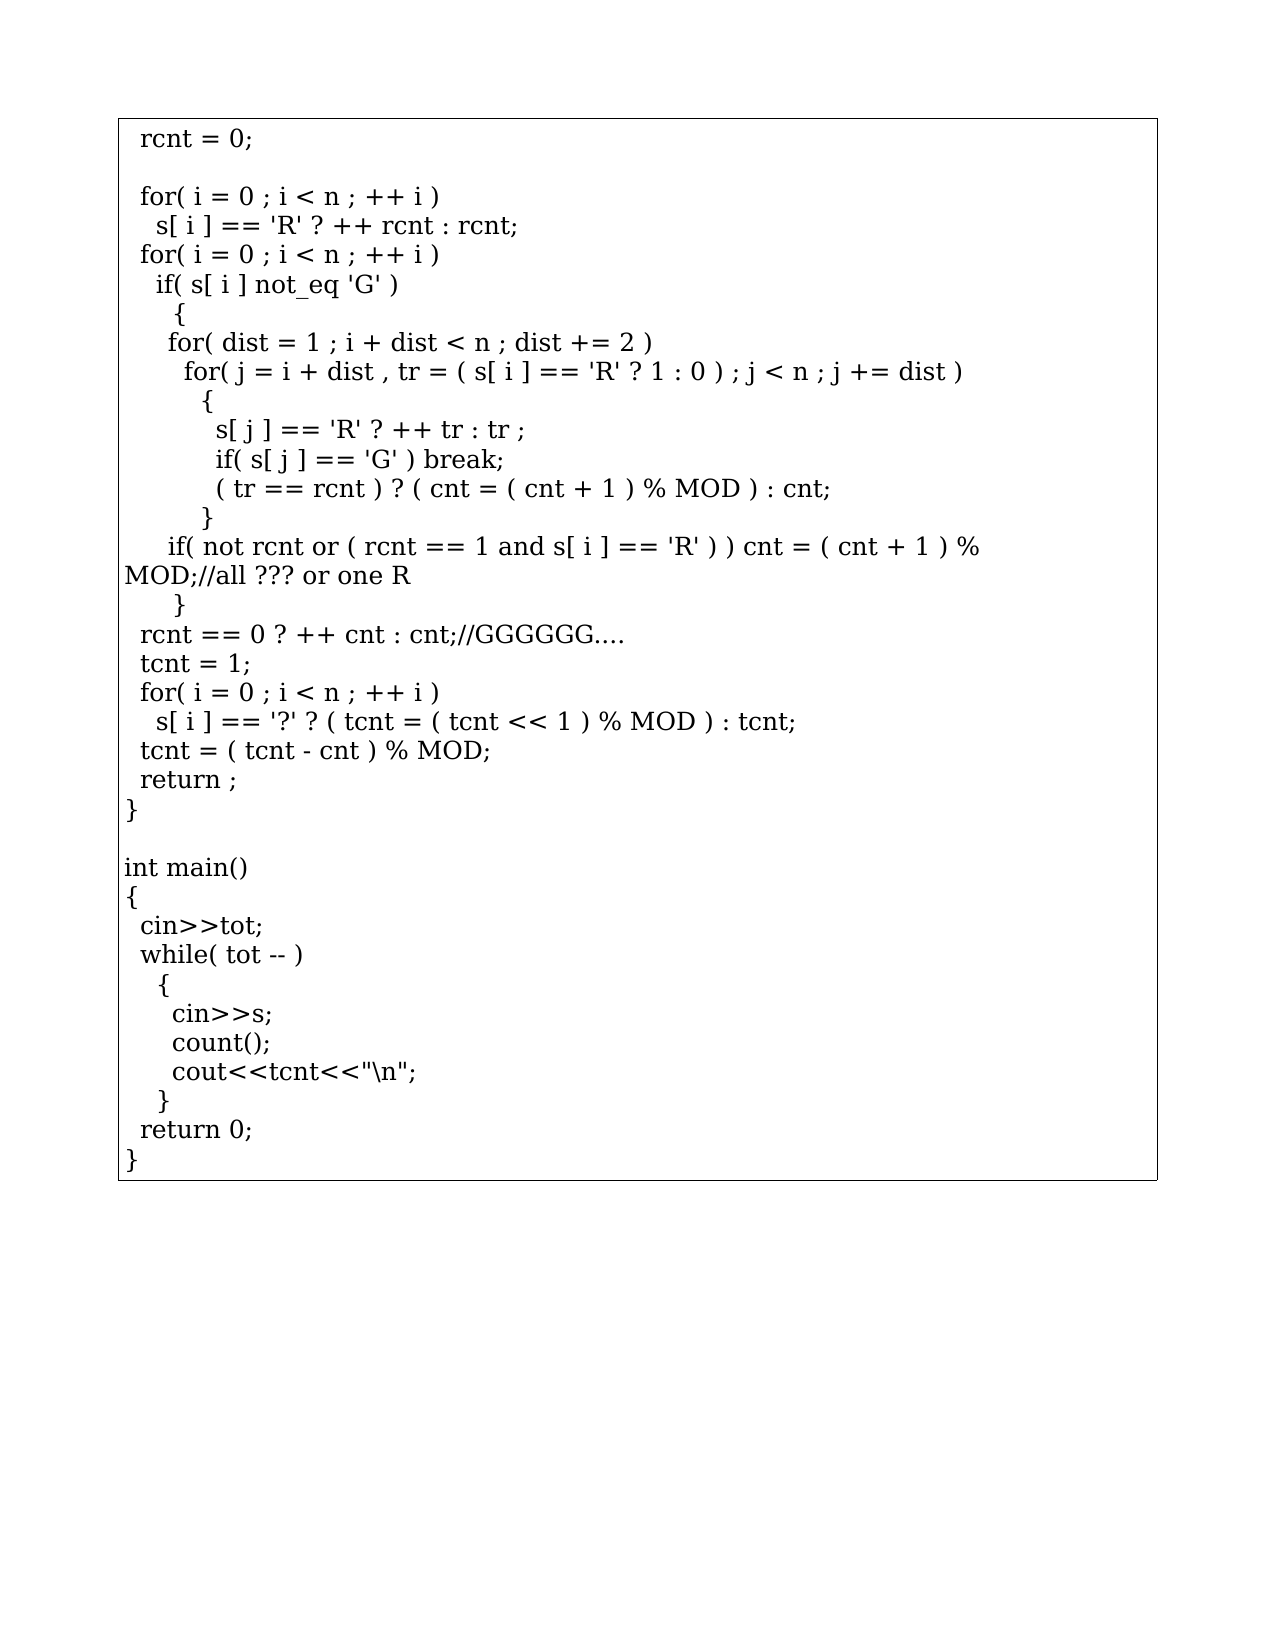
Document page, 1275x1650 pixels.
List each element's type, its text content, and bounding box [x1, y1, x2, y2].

table_header rcnt = 0; for( i = 0 ; i < n ; ++ i ) s[ i ] == 'R' ? ++ rcnt : rcnt; for( i = 0 ; i < n ; ++ i ) if( s[ i ] not_eq 'G' ) { for( dist = 1 ; i + dist < n ; dist += 2 ) for( j = i + dist , tr = ( s[ i ] == 'R' ? 1 : 0 ) ; j < n ; j += dist ) { s[ j ] == 'R' ? ++ tr : tr ; if( s[ j ] == 'G' ) break; ( tr == rcnt ) ? ( cnt = ( cnt + 1 ) % MOD ) : cnt; } if( not rcnt or ( rcnt == 1 and s[ i ] == 'R' ) ) cnt = ( cnt + 1 ) % MOD;//all ??? or one R } rcnt == 0 ? ++ cnt : cnt;//GGGGGG.... tcnt = 1; for( i = 0 ; i < n ; ++ i ) s[ i ] == '?' ? ( tcnt = ( tcnt << 1 ) % MOD ) : tcnt; tcnt = ( tcnt - cnt ) % MOD; return ; } int main() { cin>>tot; while( tot -- ) { cin>>s; count(); cout<<tcnt<<"\n"; } return 0; } [119, 119, 1157, 1180]
